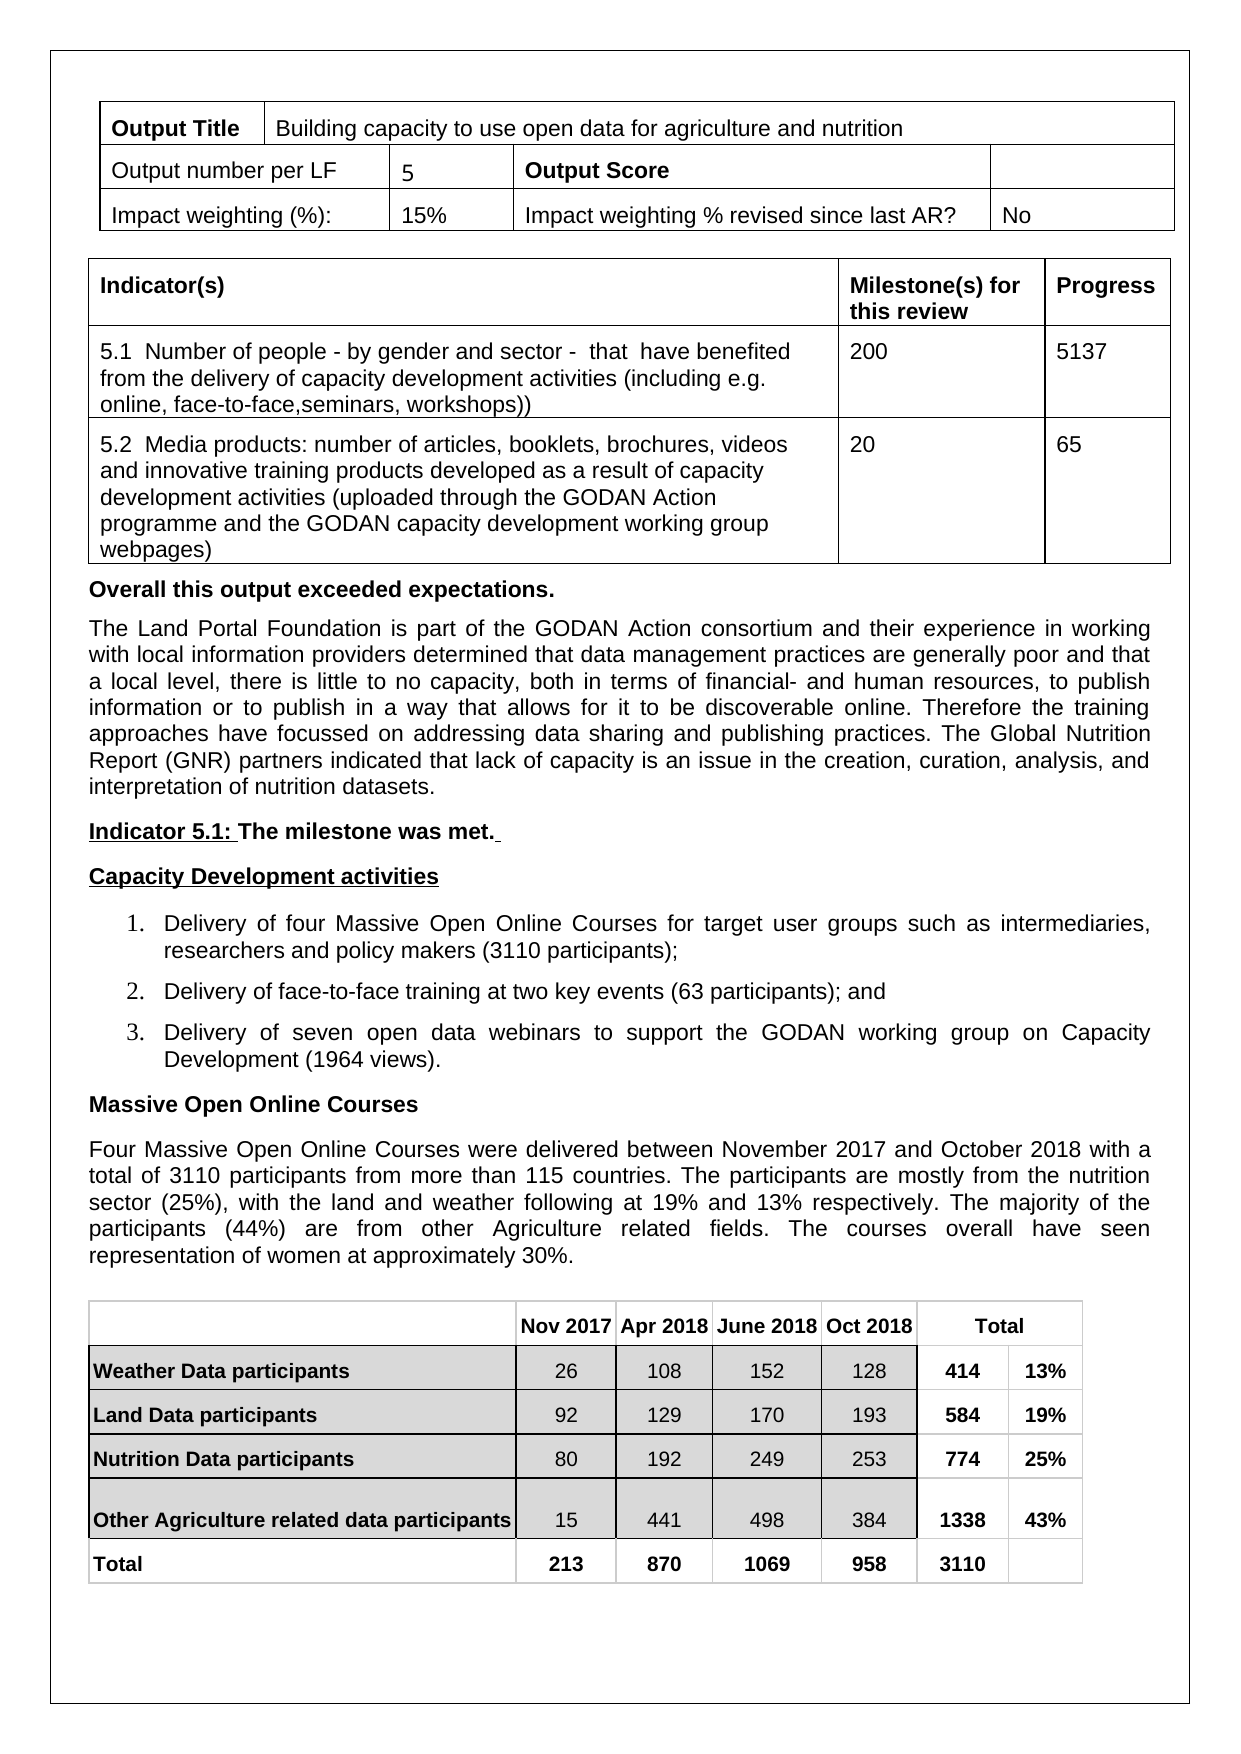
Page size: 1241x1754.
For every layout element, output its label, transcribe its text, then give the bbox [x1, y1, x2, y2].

table_cell No [991, 189, 1174, 230]
text Capacity Development activities [89, 863, 1152, 889]
table_header Apr 2018 [617, 1302, 712, 1344]
table_cell 213 [517, 1539, 615, 1582]
table_cell 25% [1009, 1435, 1082, 1477]
table_cell 19% [1009, 1390, 1082, 1433]
table_cell Other Agriculture related data participants [90, 1479, 515, 1538]
table_cell 129 [617, 1390, 712, 1433]
table_header [90, 1302, 515, 1344]
table_cell 5.2 Media products: number of articles, booklets, brochures, videos and innovative training products developed as a result of capacity development activities (uploaded through the GODAN Action programme and the GODAN capacity development working group webpages) [89, 418, 838, 562]
list Delivery of four Massive Open Online Courses for target user groups such as intermediaries, researchers and policy makers (3110 participants); [126, 908, 1152, 963]
table_cell 200 [839, 326, 1044, 417]
table_cell 5 [390, 145, 513, 188]
list Delivery of face-to-face training at two key events (63 participants); and [126, 976, 1152, 1005]
table_cell 1069 [713, 1539, 821, 1582]
table_cell Output Score [514, 145, 990, 188]
table_cell Weather Data participants [90, 1346, 515, 1389]
table_header June 2018 [713, 1302, 821, 1344]
table_header Nov 2017 [517, 1302, 615, 1344]
table_cell 253 [822, 1435, 916, 1477]
table_cell 170 [713, 1390, 821, 1433]
table_cell 3110 [918, 1539, 1008, 1582]
text Indicator 5.1: The milestone was met. [89, 818, 1152, 844]
table_cell 414 [918, 1346, 1008, 1389]
table_cell 870 [617, 1539, 712, 1582]
table_cell Nutrition Data participants [90, 1435, 515, 1477]
table_cell [1009, 1539, 1082, 1582]
table_header Building capacity to use open data for agriculture and nutrition [265, 102, 1174, 143]
table_cell 15% [390, 189, 513, 230]
table_cell 5137 [1046, 326, 1170, 417]
table_header Output Title [101, 102, 264, 143]
table_cell 1338 [918, 1479, 1008, 1538]
table_header Total [918, 1302, 1082, 1344]
table_cell 92 [517, 1390, 615, 1433]
table_cell 80 [517, 1435, 615, 1477]
table_header Oct 2018 [822, 1302, 916, 1344]
table_cell A++ [991, 145, 1174, 188]
table_cell 5.1 Number of people - by gender and sector - that have benefited from the delivery of capacity development activities (including e.g. online, face-to-face,seminars, workshops)) [89, 326, 838, 417]
table_cell 958 [822, 1539, 916, 1582]
table_header Milestone(s) for this review [839, 259, 1044, 324]
table_cell 65 [1046, 418, 1170, 562]
text The Land Portal Foundation is part of the GODAN Action consortium and their experience in working with local information providers determined that data management practices are generally poor and that a local level, there is little to no capacity, both in terms of financial- and human resources, to publish information or to publish in a way that allows for it to be discoverable online. Therefore the training approaches have focussed on addressing data sharing and publishing practices. The Global Nutrition Report (GNR) partners indicated that lack of capacity is an issue in the creation, curation, analysis, and interpretation of nutrition datasets. [89, 615, 1152, 799]
text Overall this output exceeded expectations. [89, 576, 1152, 602]
list Delivery of seven open data webinars to support the GODAN working group on Capacity Development (1964 views). [126, 1017, 1152, 1072]
table_cell Output number per LF [101, 145, 389, 188]
table_cell Impact weighting % revised since last AR? [514, 189, 990, 230]
table_cell 584 [918, 1390, 1008, 1433]
text Four Massive Open Online Courses were delivered between November 2017 and October 2018 with a total of 3110 participants from more than 115 countries. The participants are mostly from the nutrition sector (25%), with the land and weather following at 19% and 13% respectively. The majority of the participants (44%) are from other Agriculture related fields. The courses overall have seen representation of women at approximately 30%. [89, 1136, 1152, 1268]
table_cell 441 [617, 1479, 712, 1538]
table_cell 128 [822, 1346, 916, 1389]
table_cell 774 [918, 1435, 1008, 1477]
text Massive Open Online Courses [89, 1091, 1152, 1117]
table_cell 20 [839, 418, 1044, 562]
table_cell Impact weighting (%): [101, 189, 389, 230]
table_cell 249 [713, 1435, 821, 1477]
table_cell 498 [713, 1479, 821, 1538]
table_cell 43% [1009, 1479, 1082, 1538]
table_cell 384 [822, 1479, 916, 1538]
table_cell 15 [517, 1479, 615, 1538]
table_cell 108 [617, 1346, 712, 1389]
table_cell 192 [617, 1435, 712, 1477]
table_cell 13% [1009, 1346, 1082, 1389]
table_cell Total [90, 1539, 515, 1582]
table_header Progress [1046, 259, 1170, 324]
table_cell 152 [713, 1346, 821, 1389]
table_cell 26 [517, 1346, 615, 1389]
table_cell 193 [822, 1390, 916, 1433]
table_header Indicator(s) [89, 259, 838, 324]
table_cell Land Data participants [90, 1390, 515, 1433]
